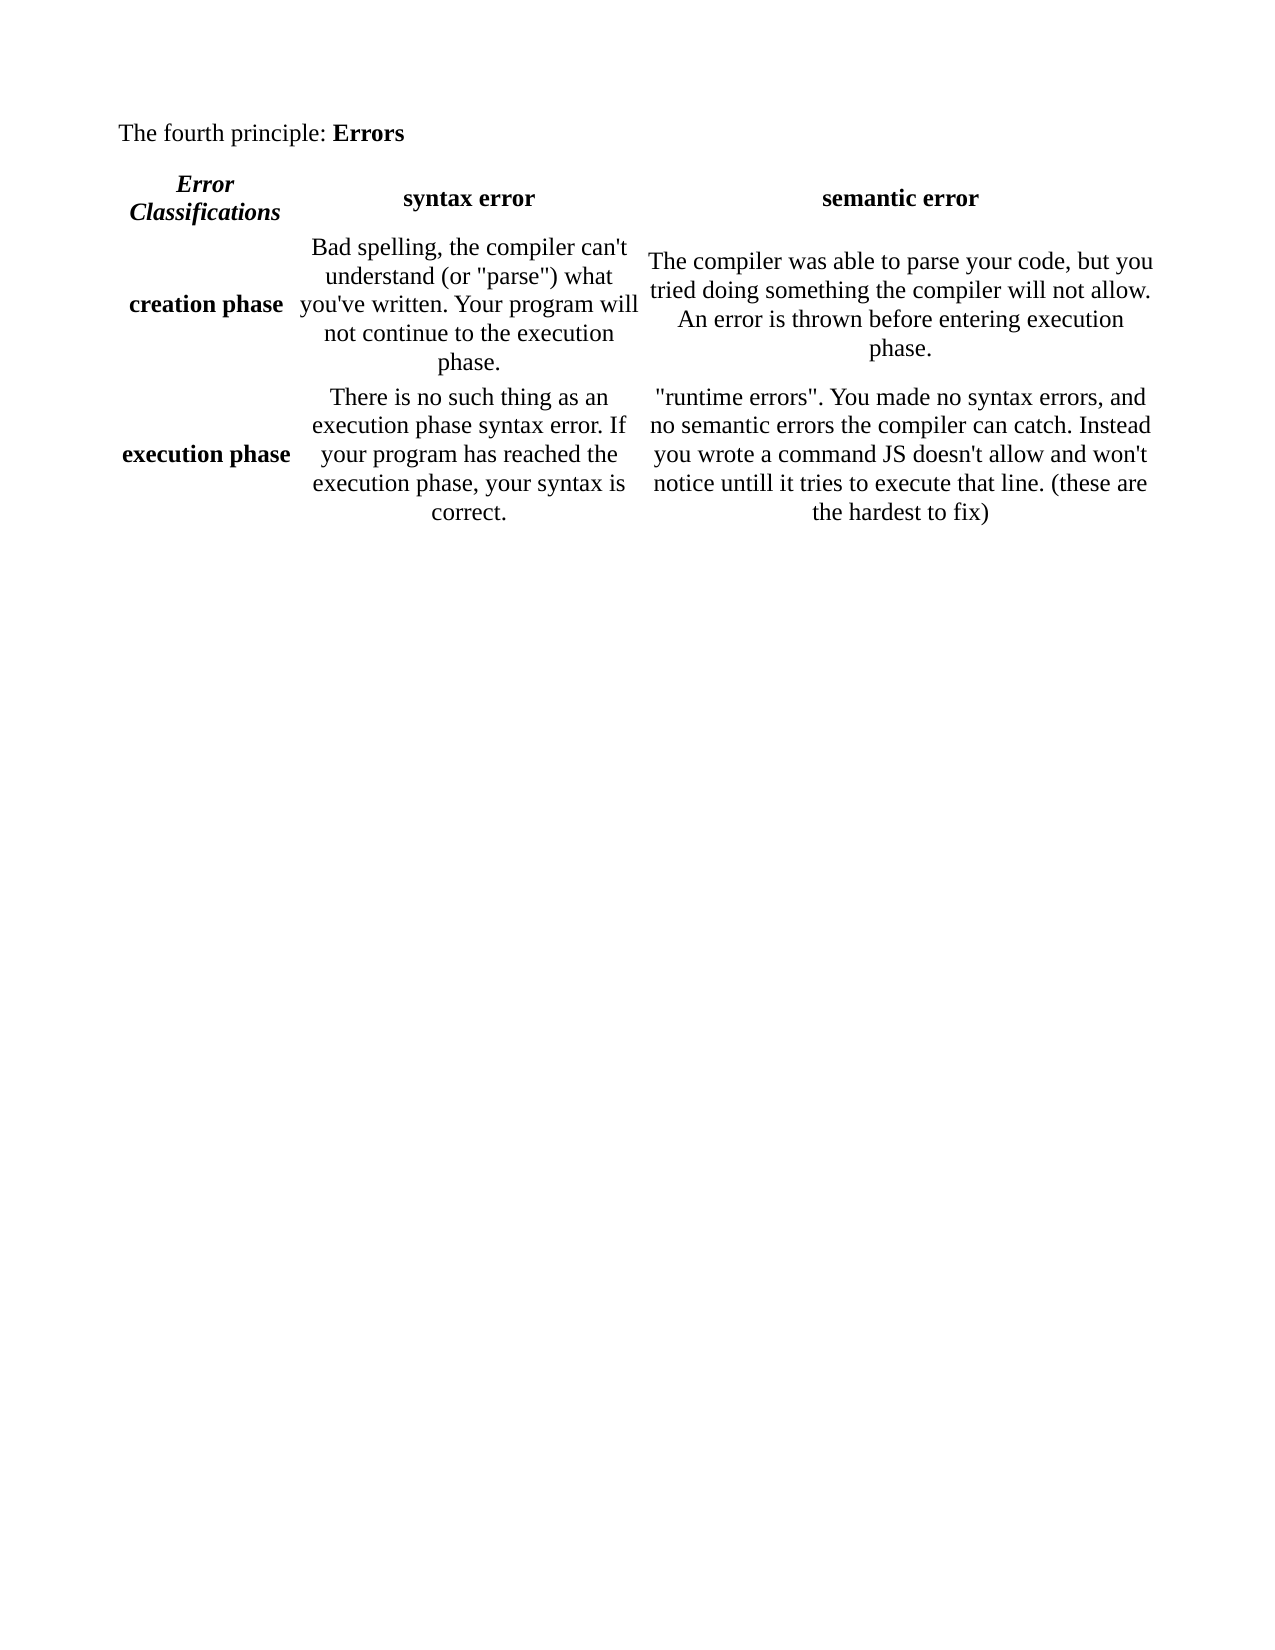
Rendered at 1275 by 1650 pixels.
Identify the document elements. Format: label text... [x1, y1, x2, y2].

table_cell Bad spelling, the compiler can't understand (or "parse") what you've written. Your program will not continue to the execution phase. [294, 229, 644, 379]
table_header Error Classifications [118, 166, 294, 229]
table_cell execution phase [118, 379, 294, 528]
table_header syntax error [294, 166, 644, 229]
table_cell creation phase [118, 229, 294, 379]
table_cell The compiler was able to parse your code, but you tried doing something the compiler will not allow. An error is thrown before entering execution phase. [644, 229, 1157, 379]
text The fourth principle: Errors [118, 118, 1157, 147]
table_header semantic error [644, 166, 1157, 229]
table_cell There is no such thing as an execution phase syntax error. If your program has reached the execution phase, your syntax is correct. [294, 379, 644, 528]
table_cell "runtime errors". You made no syntax errors, and no semantic errors the compiler can catch. Instead you wrote a command JS doesn't allow and won't notice untill it tries to execute that line. (these are the hardest to fix) [644, 379, 1157, 528]
